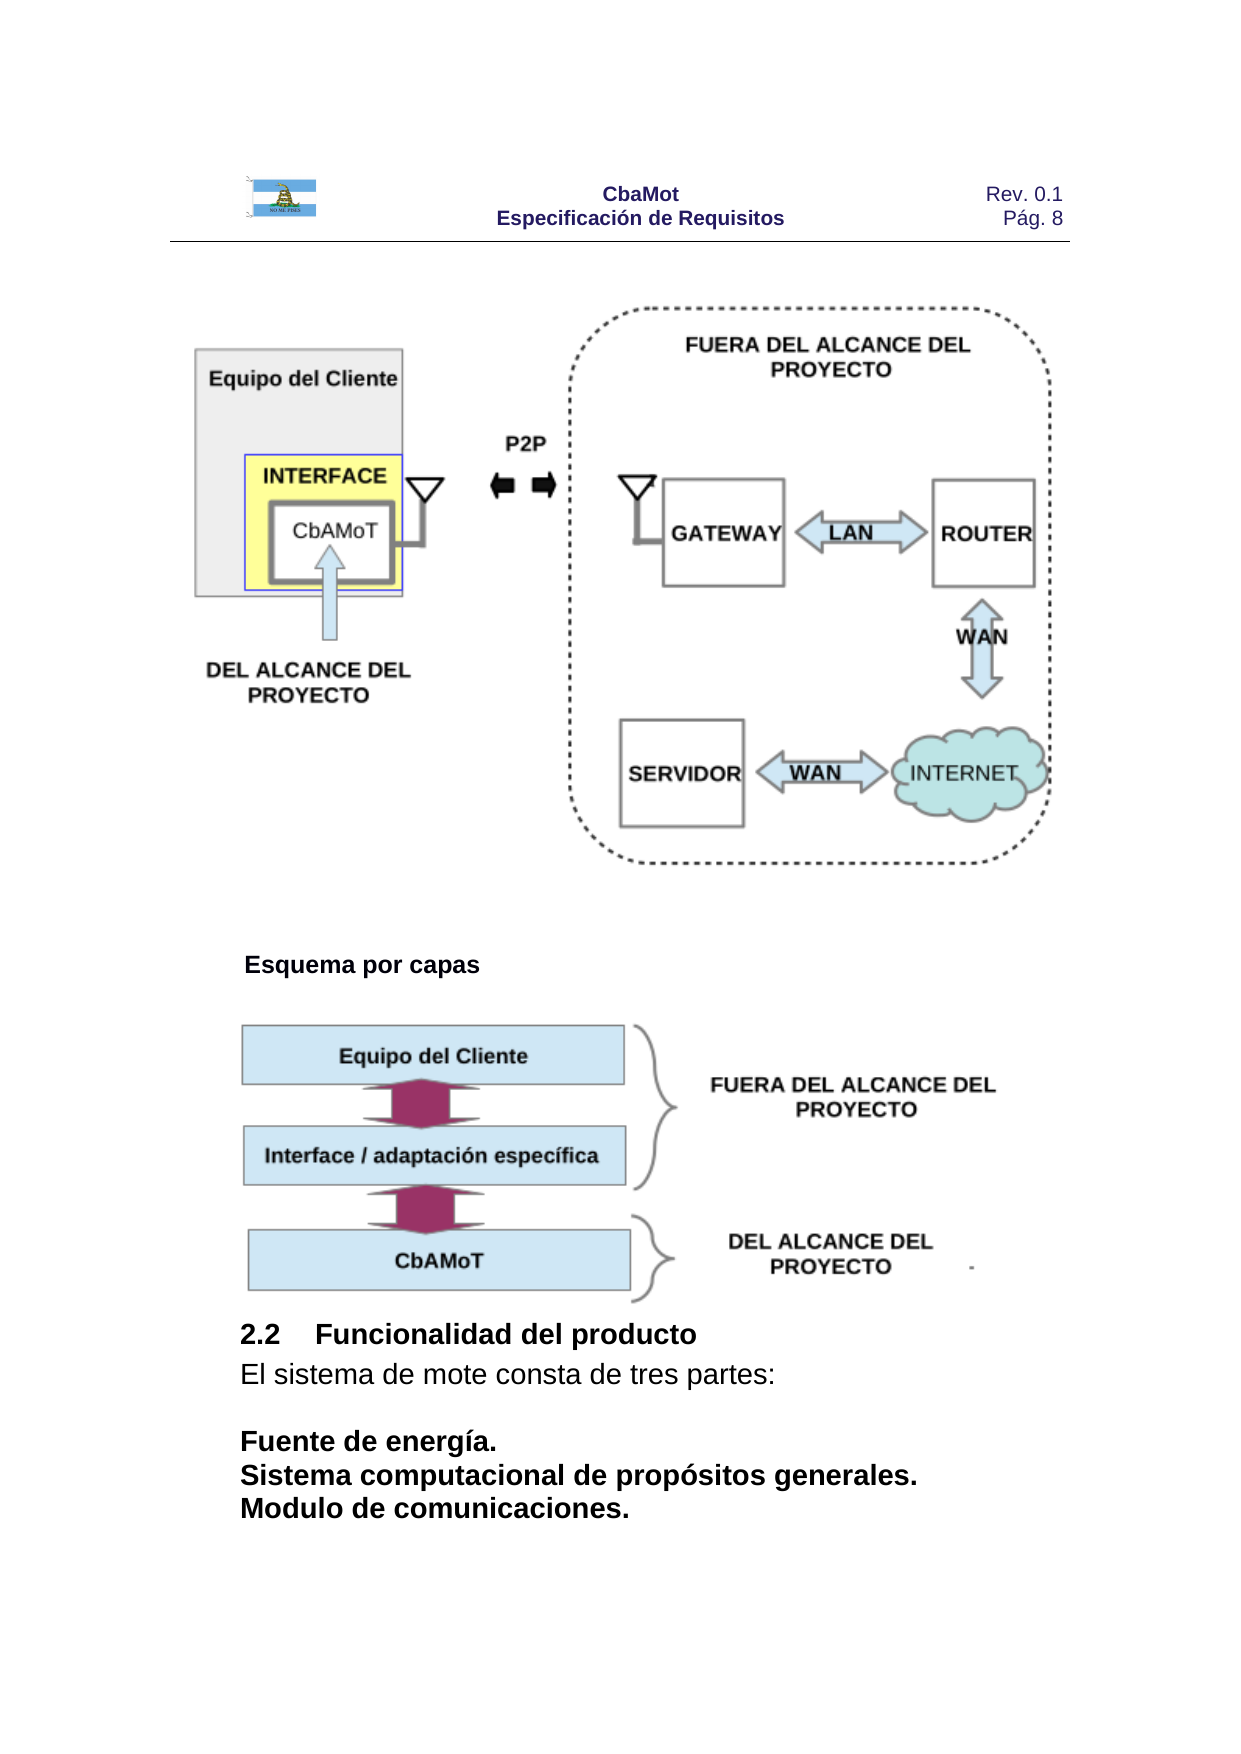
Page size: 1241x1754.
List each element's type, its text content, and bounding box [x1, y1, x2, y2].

text Sistema computacional de propósitos generales. [240, 1458, 1063, 1491]
subtitle Funcionalidad del producto [240, 1003, 1063, 1351]
picture [179, 283, 1061, 876]
text Fuente de energía. [240, 1424, 1063, 1458]
text Modulo de comunicaciones. [240, 1491, 1063, 1525]
text El sistema de mote consta de tres partes: [240, 1357, 1063, 1391]
text Esquema por capas [244, 950, 1063, 978]
picture [220, 994, 1021, 1316]
picture [242, 174, 320, 220]
